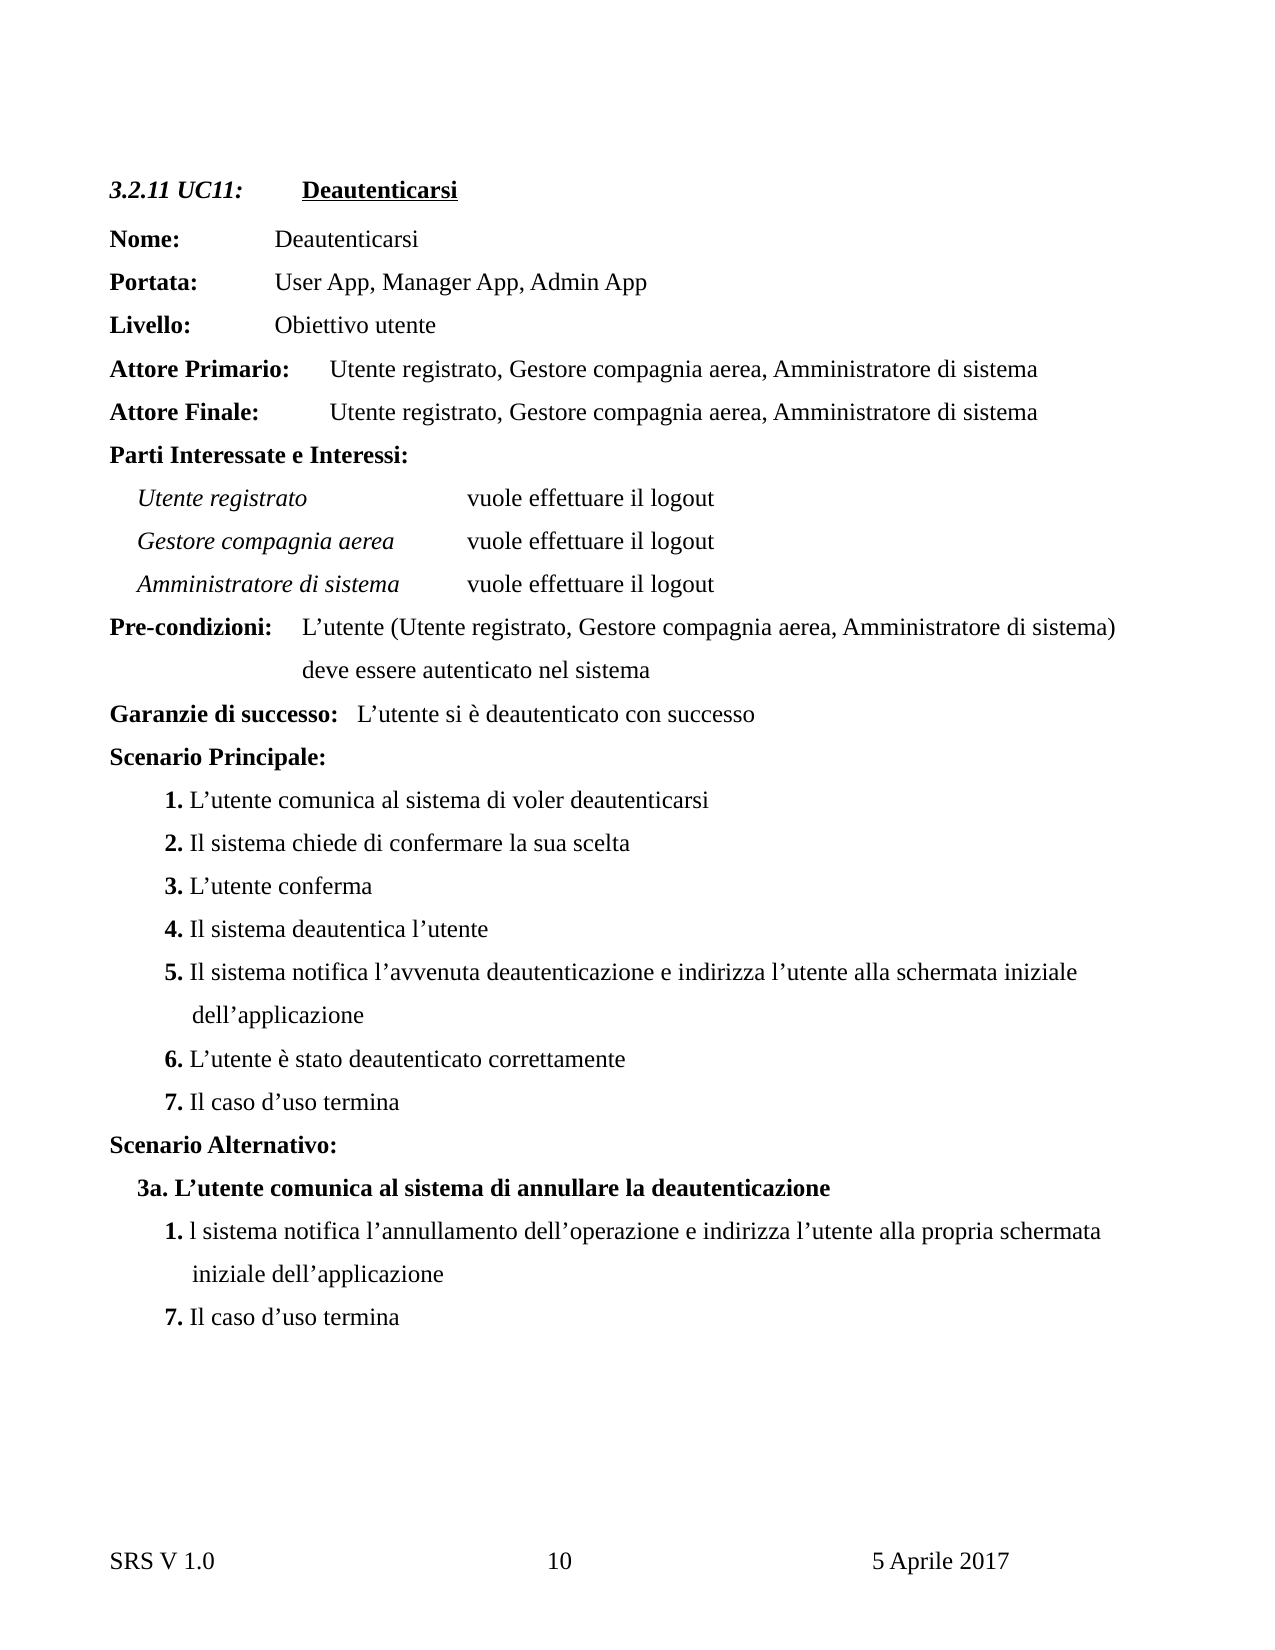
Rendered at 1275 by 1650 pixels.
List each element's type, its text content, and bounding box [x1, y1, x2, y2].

text 5. Il sistema notifica l’avvenuta deautenticazione e indirizza l’utente alla schermata iniziale dell’applicazione [109, 957, 1162, 1029]
text Utente registrato vuole effettuare il logout [109, 483, 1162, 512]
text 4. Il sistema deautentica l’utente [109, 914, 1162, 943]
text 1. l sistema notifica l’annullamento dell’operazione e indirizza l’utente alla propria schermata iniziale dell’applicazione 7. Il caso d’uso termina [109, 1216, 1162, 1331]
text Portata: User App, Manager App, Admin App [109, 267, 1162, 296]
text 7. Il caso d’uso termina Scenario Alternativo: [109, 1087, 1162, 1159]
text Garanzie di successo: L’utente si è deautenticato con successo [109, 699, 1162, 727]
text 6. L’utente è stato deautenticato correttamente [109, 1044, 1162, 1072]
text Livello: Obiettivo utente [109, 311, 1162, 339]
subtitle 3.2.11 UC11: Deautenticarsi [109, 175, 1162, 204]
text Pre-condizioni: L’utente (Utente registrato, Gestore compagnia aerea, Amministratore di sistema) deve essere autenticato nel sistema [109, 612, 1162, 684]
text 1. L’utente comunica al sistema di voler deautenticarsi [109, 785, 1162, 814]
text Attore Finale: Utente registrato, Gestore compagnia aerea, Amministratore di sistema [109, 397, 1162, 426]
text Attore Primario: Utente registrato, Gestore compagnia aerea, Amministratore di sistema [109, 354, 1162, 382]
text 3a. L’utente comunica al sistema di annullare la deautenticazione [109, 1173, 1162, 1202]
text Nome: Deautenticarsi [109, 224, 1162, 253]
text Amministratore di sistema vuole effettuare il logout [109, 569, 1162, 598]
text Gestore compagnia aerea vuole effettuare il logout [109, 526, 1162, 555]
text 2. Il sistema chiede di confermare la sua scelta [109, 828, 1162, 857]
text 3. L’utente conferma [109, 871, 1162, 900]
text Parti Interessate e Interessi: [109, 440, 1162, 469]
text Scenario Principale: [109, 742, 1162, 771]
